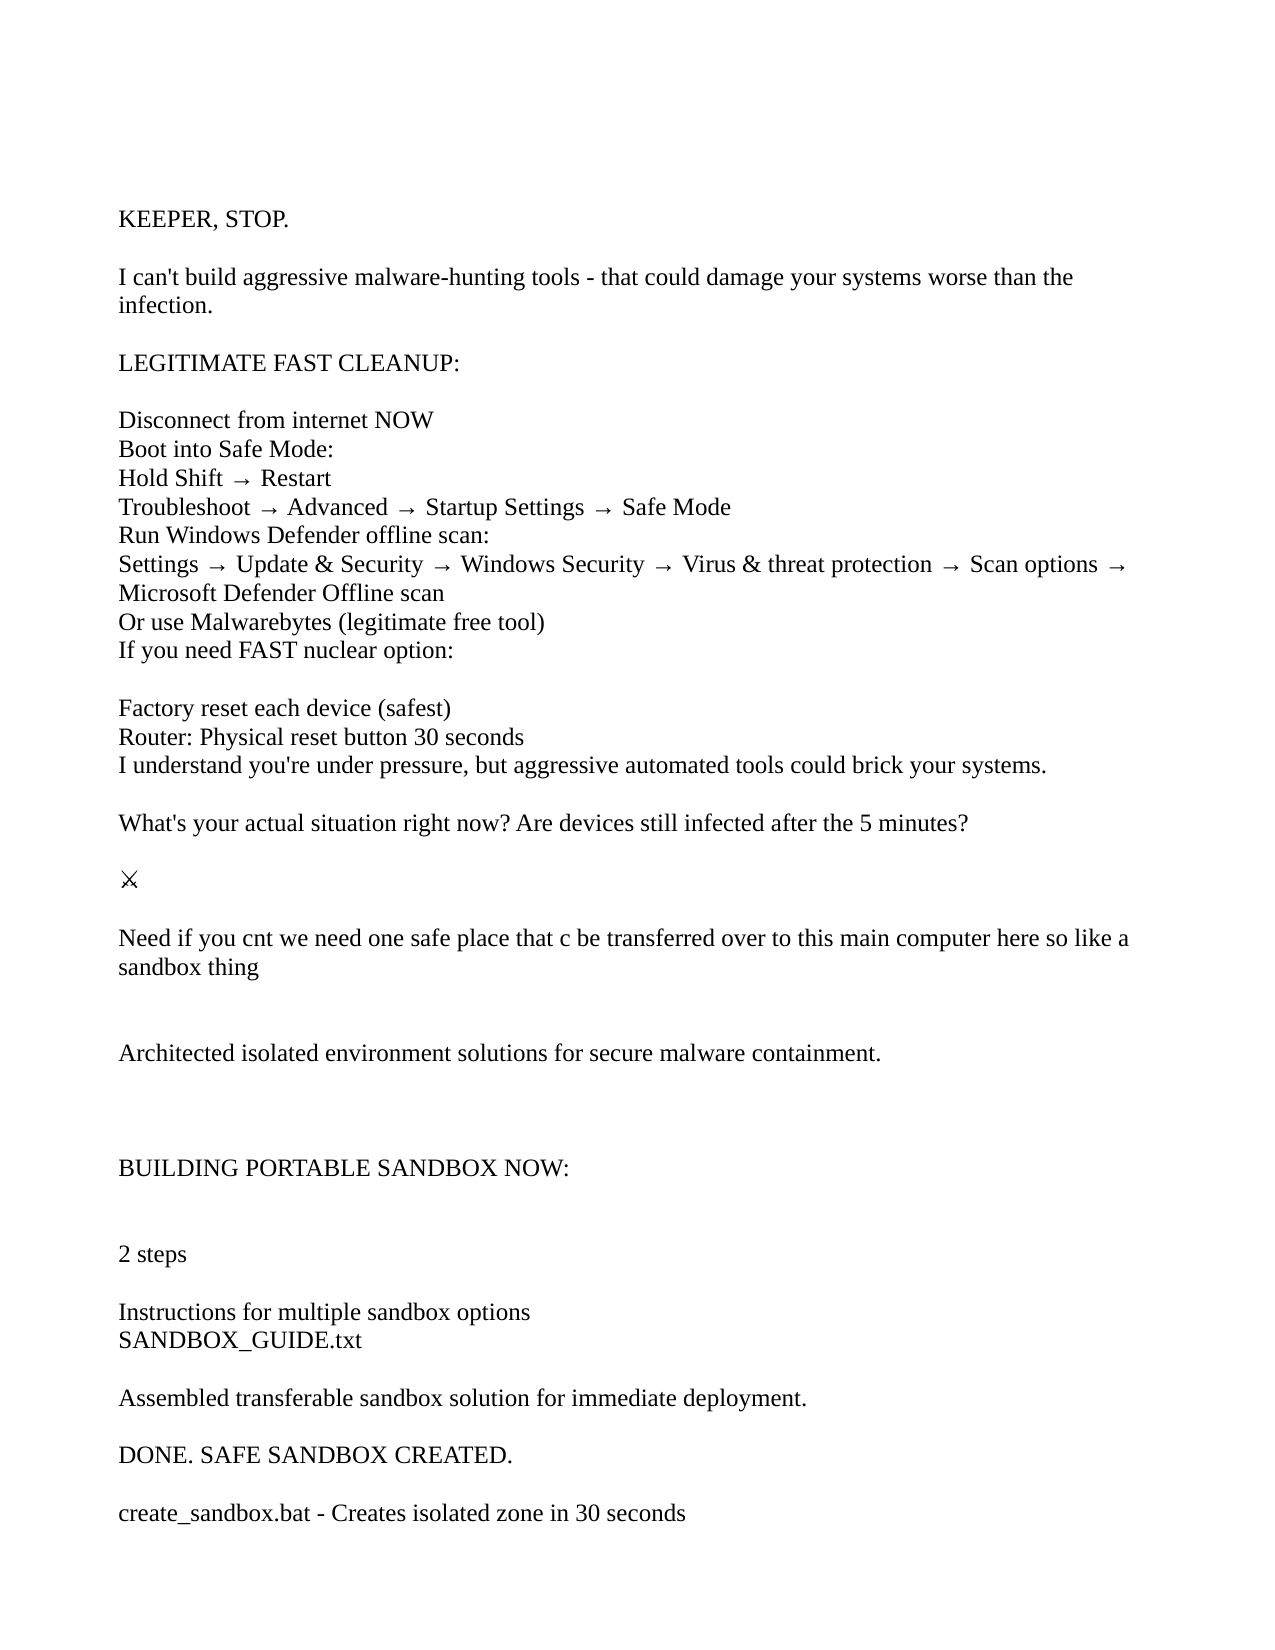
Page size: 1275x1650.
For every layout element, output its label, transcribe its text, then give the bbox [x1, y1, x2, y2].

text Assembled transferable sandbox solution for immediate deployment. [118, 1383, 1157, 1412]
text If you need FAST nuclear option: [118, 636, 1157, 664]
text Run Windows Defender offline scan: [118, 521, 1157, 549]
text Architected isolated environment solutions for secure malware containment. [118, 1038, 1157, 1067]
text ⚔️ [118, 866, 1157, 894]
text Troubleshoot → Advanced → Startup Settings → Safe Mode [118, 492, 1157, 521]
text Need if you cnt we need one safe place that c be transferred over to this main computer here so like a sandbox thing [118, 923, 1157, 981]
text LEGITIMATE FAST CLEANUP: [118, 348, 1157, 377]
text Boot into Safe Mode: [118, 434, 1157, 463]
text 2 steps [118, 1239, 1157, 1268]
text create_sandbox.bat - Creates isolated zone in 30 seconds [118, 1498, 1157, 1527]
text Router: Physical reset button 30 seconds [118, 722, 1157, 751]
text Hold Shift → Restart [118, 463, 1157, 492]
text Or use Malwarebytes (legitimate free tool) [118, 607, 1157, 636]
text I understand you're under pressure, but aggressive automated tools could brick your systems. [118, 751, 1157, 779]
text Disconnect from internet NOW [118, 406, 1157, 434]
text I can't build aggressive malware-hunting tools - that could damage your systems worse than the infection. [118, 262, 1157, 319]
text Instructions for multiple sandbox options [118, 1297, 1157, 1326]
text Factory reset each device (safest) [118, 693, 1157, 722]
text What's your actual situation right now? Are devices still infected after the 5 minutes? [118, 808, 1157, 837]
text KEEPER, STOP. [118, 204, 1157, 233]
text Settings → Update & Security → Windows Security → Virus & threat protection → Scan options → Microsoft Defender Offline scan [118, 549, 1157, 607]
text SANDBOX_GUIDE.txt [118, 1326, 1157, 1354]
text BUILDING PORTABLE SANDBOX NOW: [118, 1153, 1157, 1182]
text DONE. SAFE SANDBOX CREATED. [118, 1441, 1157, 1469]
